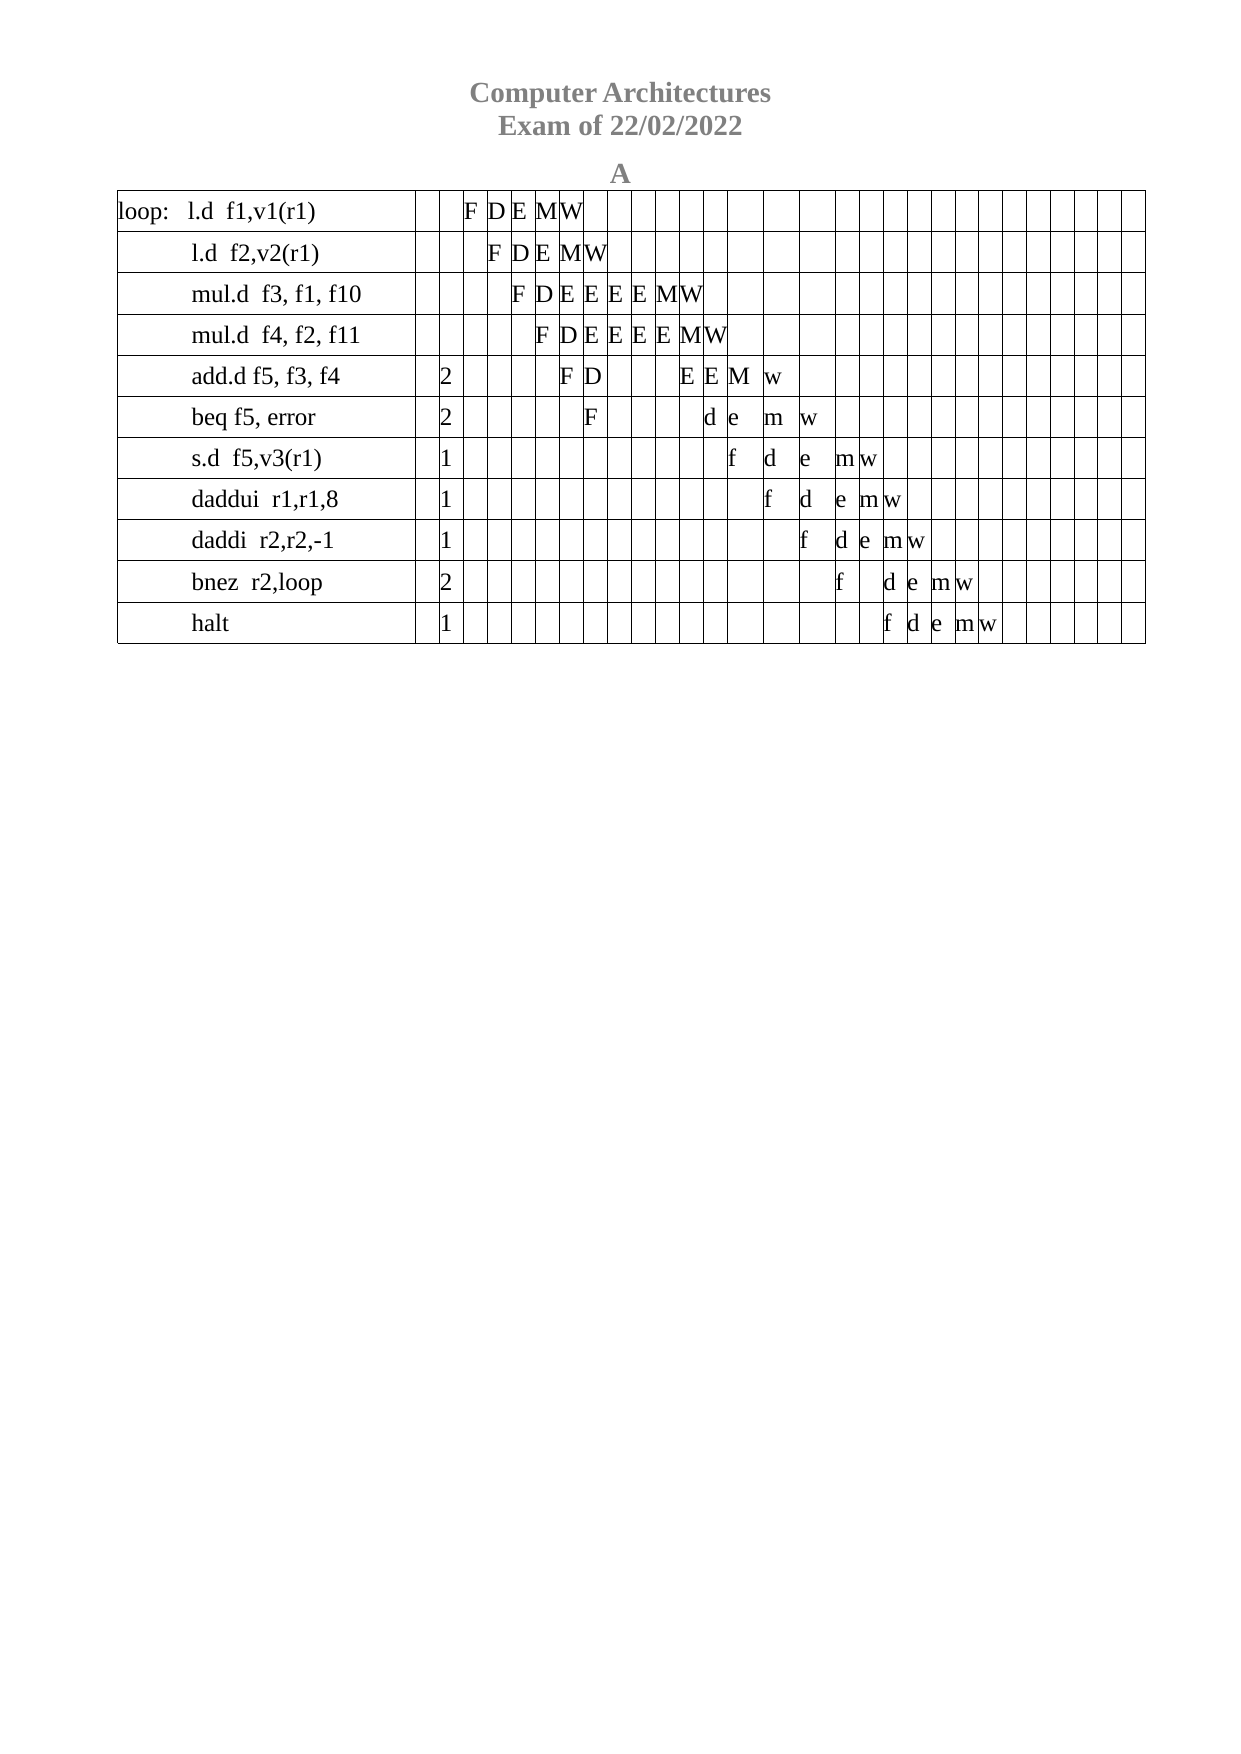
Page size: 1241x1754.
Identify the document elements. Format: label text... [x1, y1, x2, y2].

table_cell E [536, 232, 559, 272]
table_cell [860, 561, 883, 601]
table_cell [884, 315, 907, 354]
table_cell E [584, 315, 607, 354]
table_cell [836, 397, 859, 437]
table_cell [704, 479, 727, 519]
table_cell [1122, 397, 1145, 437]
table_cell m [884, 520, 907, 560]
table_cell f [764, 479, 799, 519]
table_cell [704, 438, 727, 478]
table_cell [440, 315, 463, 354]
table_cell [560, 397, 583, 437]
table_cell [800, 561, 835, 601]
table_cell W [704, 315, 727, 354]
table_cell w [800, 397, 835, 437]
table_cell [704, 520, 727, 560]
table_cell [836, 232, 859, 272]
table_cell [836, 315, 859, 354]
table_cell [560, 520, 583, 560]
table_cell [956, 438, 978, 478]
table_cell [1075, 356, 1097, 396]
table_cell [416, 603, 439, 643]
table_cell [932, 232, 955, 272]
table_cell [464, 520, 487, 560]
table_cell m [860, 479, 883, 519]
table_cell w [860, 438, 883, 478]
table_cell M [656, 273, 679, 313]
table_cell [860, 191, 883, 231]
table_cell [1027, 438, 1050, 478]
table_cell [1122, 191, 1145, 231]
table_cell [536, 561, 559, 601]
table_cell [608, 356, 631, 396]
table_cell D [512, 232, 535, 272]
table_cell [488, 438, 511, 478]
table_cell [956, 232, 978, 272]
table_cell [956, 315, 978, 354]
table_cell E [656, 315, 679, 354]
table_cell f [836, 561, 859, 601]
table_cell [1003, 479, 1026, 519]
table_cell [488, 356, 511, 396]
table_cell [1075, 438, 1097, 478]
table_cell m [764, 397, 799, 437]
table_cell [1027, 561, 1050, 601]
table_cell d [800, 479, 835, 519]
table_cell [1051, 438, 1074, 478]
table_cell beq f5, error [118, 397, 415, 437]
table_cell [488, 315, 511, 354]
table_cell [1051, 273, 1074, 313]
table_cell [656, 603, 679, 643]
table_cell [464, 273, 487, 313]
table_cell [608, 479, 631, 519]
table_cell [632, 356, 655, 396]
table_cell [1051, 603, 1074, 643]
table_cell [680, 520, 703, 560]
table_cell [656, 397, 679, 437]
table_cell [512, 561, 535, 601]
table_cell [464, 315, 487, 354]
table_cell [1098, 191, 1121, 231]
table_cell [512, 438, 535, 478]
table_cell F [560, 356, 583, 396]
table_cell [1122, 232, 1145, 272]
table_cell M [560, 232, 583, 272]
table_cell [608, 520, 631, 560]
table_cell [488, 561, 511, 601]
table_cell [656, 479, 679, 519]
table_cell [979, 273, 1002, 313]
table_cell [979, 479, 1002, 519]
table_cell [584, 191, 607, 231]
table_cell [1075, 191, 1097, 231]
table_cell M [680, 315, 703, 354]
table_cell [836, 191, 859, 231]
table_cell [536, 603, 559, 643]
table_cell [416, 232, 439, 272]
table_cell [440, 232, 463, 272]
table_cell [1027, 520, 1050, 560]
table_cell [979, 315, 1002, 354]
table_cell [1051, 315, 1074, 354]
table_cell [932, 191, 955, 231]
table_cell [512, 603, 535, 643]
table_cell [800, 603, 835, 643]
table_cell s.d f5,v3(r1) [118, 438, 415, 478]
table_cell [1003, 356, 1026, 396]
table_cell [764, 520, 799, 560]
table_cell [1027, 397, 1050, 437]
table_cell [656, 191, 679, 231]
table_cell [584, 561, 607, 601]
table_cell [979, 438, 1002, 478]
table_cell daddui r1,r1,8 [118, 479, 415, 519]
table_cell F [464, 191, 487, 231]
table_cell d [704, 397, 727, 437]
table_cell [1122, 356, 1145, 396]
table_cell [932, 520, 955, 560]
table_cell [884, 273, 907, 313]
table_cell [932, 356, 955, 396]
table_cell [632, 603, 655, 643]
table_cell E [632, 315, 655, 354]
table_cell [1098, 438, 1121, 478]
table_cell [932, 479, 955, 519]
table_cell [1027, 232, 1050, 272]
table_cell [416, 191, 439, 231]
table_cell [1122, 438, 1145, 478]
table_cell m [956, 603, 978, 643]
table_cell [584, 520, 607, 560]
table_cell l.d f2,v2(r1) [118, 232, 415, 272]
table_cell E [560, 273, 583, 313]
table_cell [956, 273, 978, 313]
table_cell [512, 356, 535, 396]
table_cell [1075, 603, 1097, 643]
table_cell [1051, 520, 1074, 560]
table_cell [1003, 438, 1026, 478]
table_cell [632, 397, 655, 437]
table_cell [800, 315, 835, 354]
table_cell [416, 397, 439, 437]
table_cell [656, 356, 679, 396]
table_cell d [764, 438, 799, 478]
table_cell [1003, 315, 1026, 354]
table_cell [1075, 315, 1097, 354]
table_cell bnez r2,loop [118, 561, 415, 601]
table_cell [728, 479, 763, 519]
table_cell [416, 561, 439, 601]
table_cell [584, 479, 607, 519]
table_cell d [836, 520, 859, 560]
table_cell [860, 356, 883, 396]
table_cell [979, 520, 1002, 560]
table_cell [488, 273, 511, 313]
table_cell [560, 561, 583, 601]
table_cell 1 [440, 520, 463, 560]
table_cell [1122, 273, 1145, 313]
table_cell [800, 356, 835, 396]
table_cell [800, 232, 835, 272]
table_cell [728, 232, 763, 272]
table_cell [560, 438, 583, 478]
table_cell [464, 561, 487, 601]
table_cell m [932, 561, 955, 601]
table_cell [416, 520, 439, 560]
table_cell D [584, 356, 607, 396]
table_cell [536, 397, 559, 437]
table_cell [608, 191, 631, 231]
table_cell D [488, 191, 511, 231]
table_cell D [536, 273, 559, 313]
table_cell F [584, 397, 607, 437]
table_cell [1003, 561, 1026, 601]
table_cell [1027, 356, 1050, 396]
table_cell [536, 438, 559, 478]
table_cell F [512, 273, 535, 313]
table_cell [956, 520, 978, 560]
table_cell [908, 273, 931, 313]
table_cell [764, 232, 799, 272]
table_cell [680, 561, 703, 601]
table_cell [488, 520, 511, 560]
table_cell [680, 191, 703, 231]
table_cell E [608, 315, 631, 354]
table_cell [632, 561, 655, 601]
table_cell e [860, 520, 883, 560]
table_cell [728, 273, 763, 313]
table_cell [1075, 397, 1097, 437]
table_cell [728, 191, 763, 231]
table_cell [416, 315, 439, 354]
table_cell d [908, 603, 931, 643]
table_cell [464, 603, 487, 643]
table_cell [1003, 603, 1026, 643]
table_cell [836, 603, 859, 643]
table_cell [1098, 315, 1121, 354]
table_cell [560, 603, 583, 643]
table_cell [512, 315, 535, 354]
table_cell [464, 438, 487, 478]
table_cell e [728, 397, 763, 437]
table_cell [560, 479, 583, 519]
table_cell [860, 603, 883, 643]
table_cell 2 [440, 397, 463, 437]
table_cell [1098, 603, 1121, 643]
table_cell [884, 438, 907, 478]
table_cell [632, 191, 655, 231]
table_cell [728, 561, 763, 601]
table_cell W [560, 191, 583, 231]
table_cell [704, 232, 727, 272]
table_cell [1003, 232, 1026, 272]
table_cell [956, 397, 978, 437]
table_cell [632, 520, 655, 560]
table_cell [1003, 520, 1026, 560]
table_cell [680, 479, 703, 519]
table_cell [764, 561, 799, 601]
table_cell [680, 603, 703, 643]
table_cell w [979, 603, 1002, 643]
table_cell [536, 520, 559, 560]
table_cell [764, 315, 799, 354]
table_cell [956, 479, 978, 519]
table_cell [464, 479, 487, 519]
table_cell W [680, 273, 703, 313]
table_cell [860, 273, 883, 313]
table_cell [800, 273, 835, 313]
table_cell [680, 232, 703, 272]
table_cell M [728, 356, 763, 396]
table_cell daddi r2,r2,-1 [118, 520, 415, 560]
table_cell [632, 438, 655, 478]
table_cell [464, 397, 487, 437]
table_cell E [632, 273, 655, 313]
table_cell [1122, 315, 1145, 354]
table_cell [764, 191, 799, 231]
table_cell [1027, 273, 1050, 313]
table_cell [1003, 191, 1026, 231]
table_cell w [956, 561, 978, 601]
table_cell [956, 356, 978, 396]
table_cell [1075, 232, 1097, 272]
table_cell [932, 438, 955, 478]
table_cell [979, 232, 1002, 272]
table_cell [440, 273, 463, 313]
table_cell [979, 561, 1002, 601]
table_cell [836, 356, 859, 396]
table_cell [464, 356, 487, 396]
table_cell mul.d f3, f1, f10 [118, 273, 415, 313]
table_cell [1098, 356, 1121, 396]
table_cell loop: l.d f1,v1(r1) [118, 191, 415, 231]
table_cell [1098, 479, 1121, 519]
table_cell halt [118, 603, 415, 643]
table_cell E [584, 273, 607, 313]
table_cell f [800, 520, 835, 560]
table_cell [728, 520, 763, 560]
table_cell [956, 191, 978, 231]
table_cell [908, 356, 931, 396]
table_cell mul.d f4, f2, f11 [118, 315, 415, 354]
table_cell [908, 479, 931, 519]
table_cell [860, 397, 883, 437]
table_cell [1027, 315, 1050, 354]
table_cell [836, 273, 859, 313]
table_cell e [800, 438, 835, 478]
table_cell [884, 356, 907, 396]
table_cell [704, 561, 727, 601]
table_cell 2 [440, 561, 463, 601]
table_cell [979, 397, 1002, 437]
table_cell f [884, 603, 907, 643]
table_cell [1098, 561, 1121, 601]
table_cell [800, 191, 835, 231]
table_cell [1027, 479, 1050, 519]
table_cell [908, 191, 931, 231]
table_cell [1098, 273, 1121, 313]
table_cell add.d f5, f3, f4 [118, 356, 415, 396]
table_cell [488, 397, 511, 437]
table_cell [608, 603, 631, 643]
table_cell F [536, 315, 559, 354]
table_cell [656, 232, 679, 272]
table_cell [536, 356, 559, 396]
table_cell [608, 397, 631, 437]
table_cell [488, 479, 511, 519]
table_cell [932, 397, 955, 437]
table_cell e [932, 603, 955, 643]
table_cell [1051, 356, 1074, 396]
table_cell [704, 273, 727, 313]
table_cell e [836, 479, 859, 519]
table_cell [728, 603, 763, 643]
table_cell E [704, 356, 727, 396]
table_cell [704, 191, 727, 231]
table_cell w [884, 479, 907, 519]
table_cell 1 [440, 603, 463, 643]
table_cell [932, 273, 955, 313]
table_cell [860, 232, 883, 272]
table_cell [656, 438, 679, 478]
table_cell [512, 479, 535, 519]
table_cell m [836, 438, 859, 478]
table_cell [680, 438, 703, 478]
table_cell [884, 232, 907, 272]
table_cell [1098, 520, 1121, 560]
table_cell [1075, 273, 1097, 313]
table_cell E [608, 273, 631, 313]
table_cell E [512, 191, 535, 231]
table_cell [656, 520, 679, 560]
table_cell w [764, 356, 799, 396]
table_cell [1003, 397, 1026, 437]
table_cell [908, 397, 931, 437]
table_cell d [884, 561, 907, 601]
table_cell [608, 561, 631, 601]
table_cell 1 [440, 479, 463, 519]
table_cell [1098, 397, 1121, 437]
table_cell [979, 191, 1002, 231]
table_cell [979, 356, 1002, 396]
table_cell [632, 479, 655, 519]
table_cell [908, 232, 931, 272]
table_cell [488, 603, 511, 643]
table_cell 2 [440, 356, 463, 396]
table_cell W [584, 232, 607, 272]
table_cell [608, 438, 631, 478]
table_cell M [536, 191, 559, 231]
table_cell F [488, 232, 511, 272]
table_cell [884, 397, 907, 437]
table_cell [1051, 479, 1074, 519]
table_cell [728, 315, 763, 354]
table_cell [512, 520, 535, 560]
table_cell [416, 356, 439, 396]
table_cell f [728, 438, 763, 478]
table_cell [416, 479, 439, 519]
table_cell [1051, 191, 1074, 231]
table_cell [1122, 603, 1145, 643]
table_cell [512, 397, 535, 437]
table_cell [680, 397, 703, 437]
table_cell E [680, 356, 703, 396]
table_cell [860, 315, 883, 354]
table_cell [440, 191, 463, 231]
table_cell [1122, 561, 1145, 601]
table_cell [584, 438, 607, 478]
table_cell [1075, 479, 1097, 519]
table_cell [764, 603, 799, 643]
table_cell 1 [440, 438, 463, 478]
table_cell [932, 315, 955, 354]
table_cell [1027, 191, 1050, 231]
table_cell [908, 315, 931, 354]
table_cell w [908, 520, 931, 560]
table_cell [1051, 561, 1074, 601]
table_cell e [908, 561, 931, 601]
table_cell [1051, 232, 1074, 272]
table_cell D [560, 315, 583, 354]
table_cell [536, 479, 559, 519]
table_cell [464, 232, 487, 272]
table_cell [1075, 520, 1097, 560]
table_cell [632, 232, 655, 272]
table_cell [908, 438, 931, 478]
table_cell [584, 603, 607, 643]
table_cell [1122, 479, 1145, 519]
table_cell [656, 561, 679, 601]
table_cell [1098, 232, 1121, 272]
table_cell [1027, 603, 1050, 643]
table_cell [416, 438, 439, 478]
table_cell [608, 232, 631, 272]
table_cell [416, 273, 439, 313]
table_cell [1051, 397, 1074, 437]
table_cell [884, 191, 907, 231]
table_cell [1122, 520, 1145, 560]
table_cell [704, 603, 727, 643]
table_cell [1003, 273, 1026, 313]
table_cell [764, 273, 799, 313]
table_cell [1075, 561, 1097, 601]
